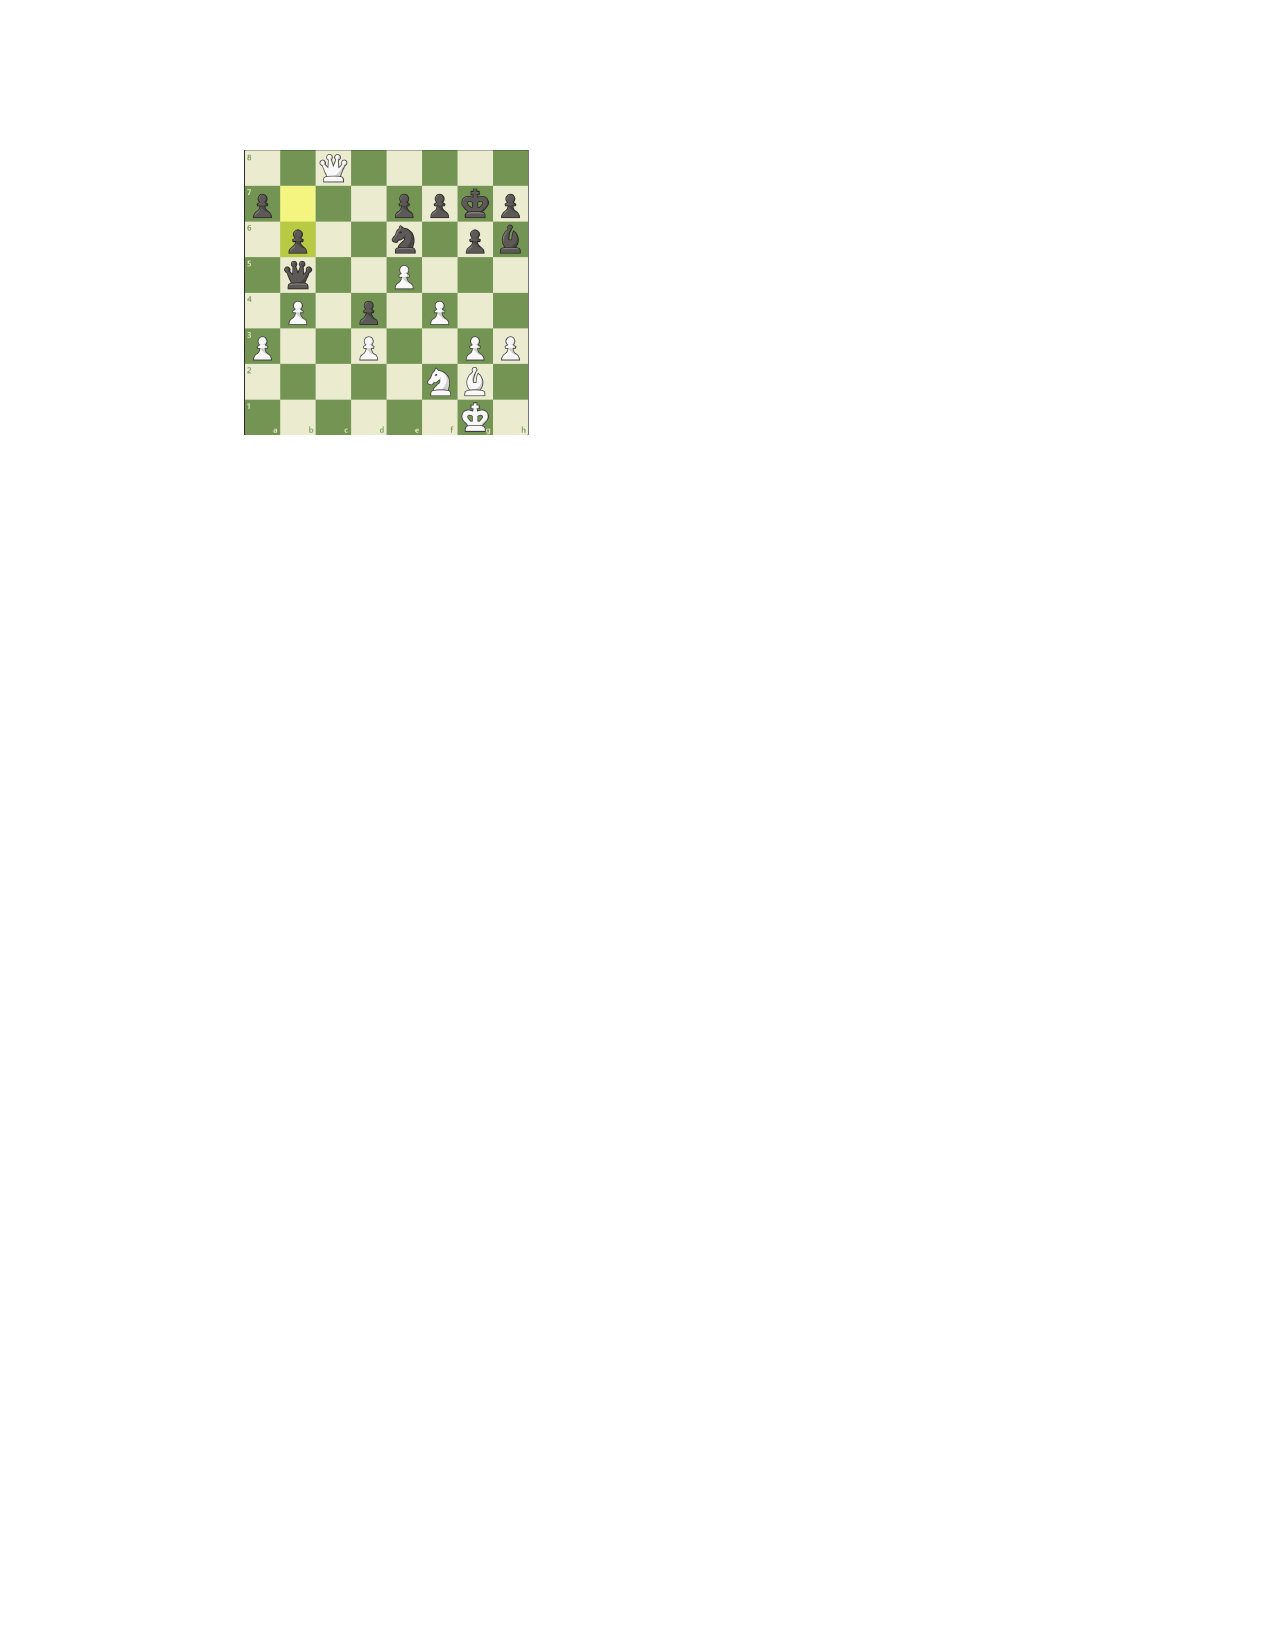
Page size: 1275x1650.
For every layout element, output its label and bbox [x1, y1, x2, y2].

picture [244, 150, 529, 435]
